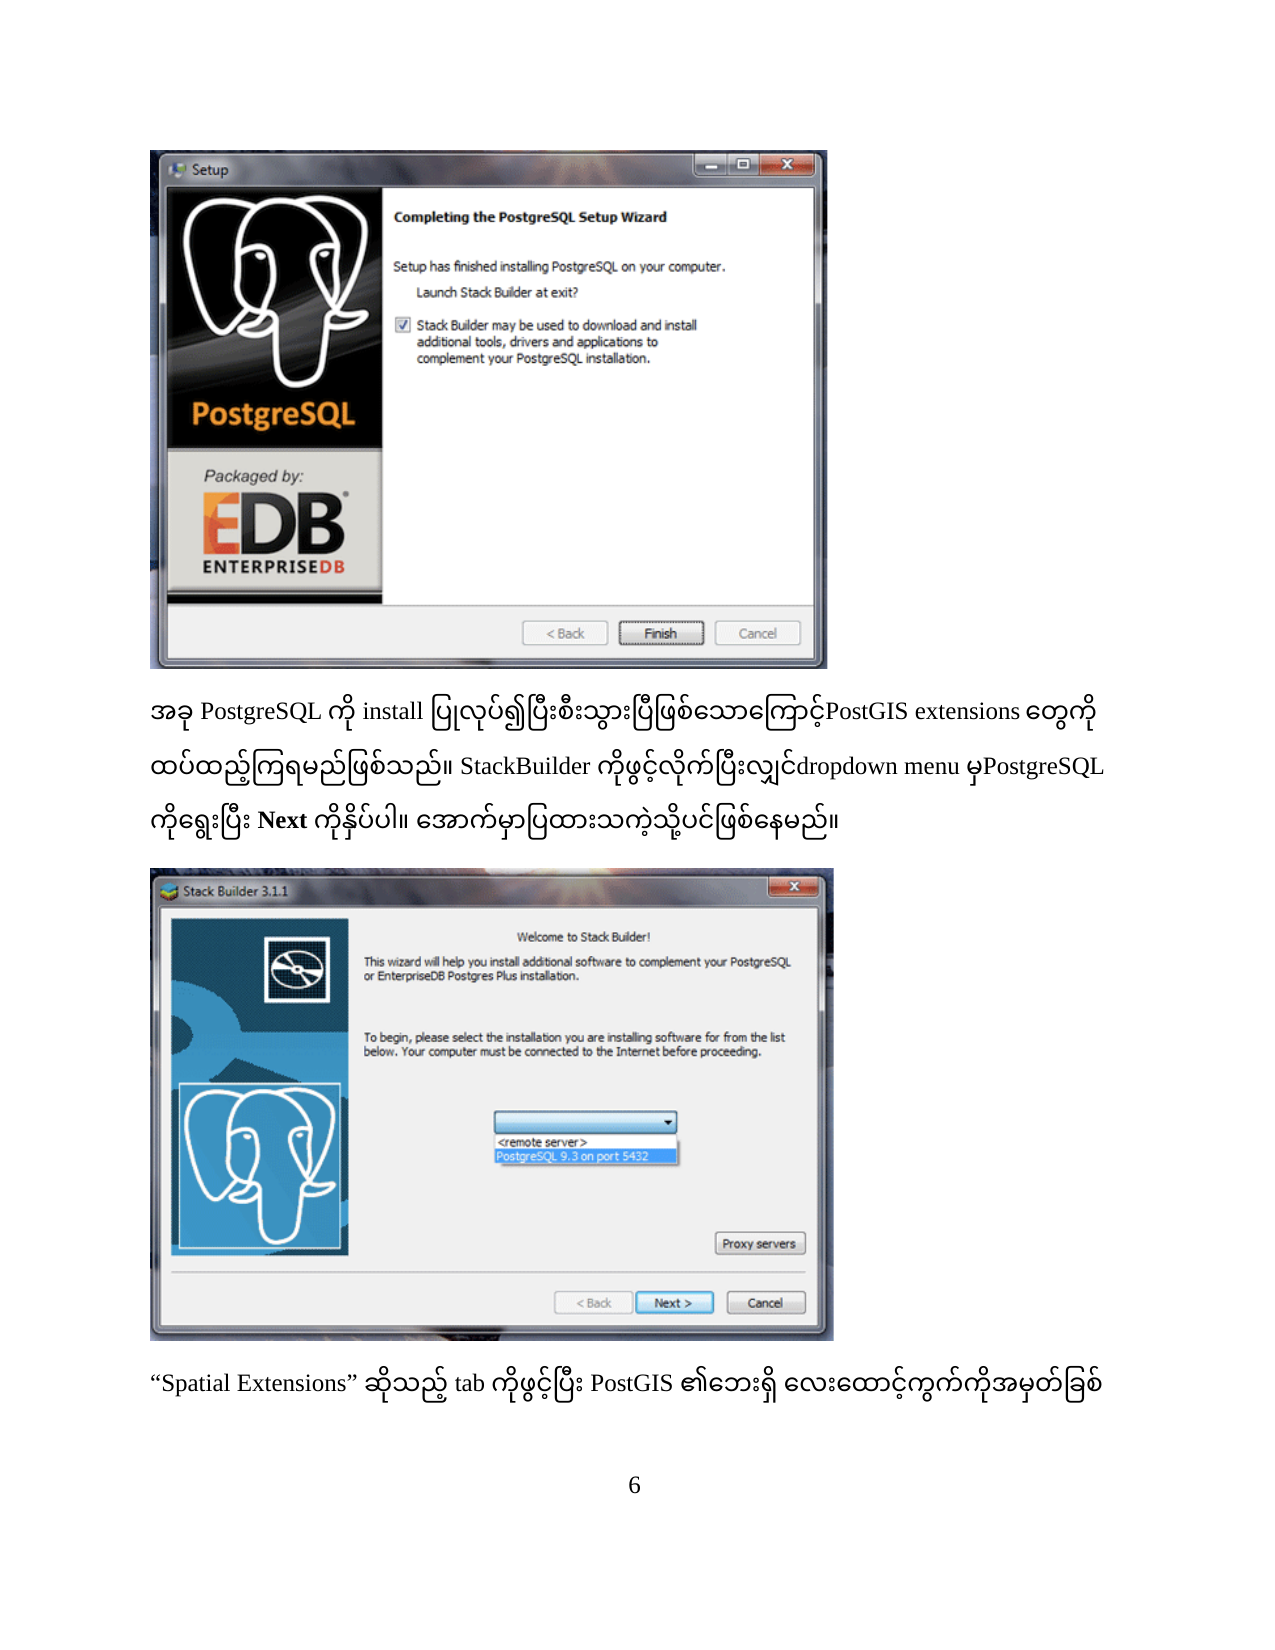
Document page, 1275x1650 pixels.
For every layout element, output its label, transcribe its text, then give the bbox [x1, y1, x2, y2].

text “Spatial Extensions” ဆိုသည့် tab ကိုဖွင့်ပြီး PostGIS ၏ဘေးရှိ လေးထောင့်ကွက်ကိုအမှတ်ခြစ် [150, 1358, 1125, 1413]
picture [150, 150, 828, 669]
picture [150, 868, 834, 1341]
text အခု PostgreSQL ကို install ပြုလုပ်၍ပြီးစီးသွားပြီဖြစ်သောကြောင့်PostGIS extensionsတွေကိုထပ်ထည့်ကြရမည်ဖြစ်သည်။ StackBuilder ကိုဖွင့်လိုက်ပြီးလျှင်dropdown menu မှPostgreSQL ကိုရွေးပြီး Next ကိုနှိပ်ပါ။ အောက်မှာပြထားသကဲ့သို့ပင်ဖြစ်နေမည်။ [150, 686, 1125, 850]
